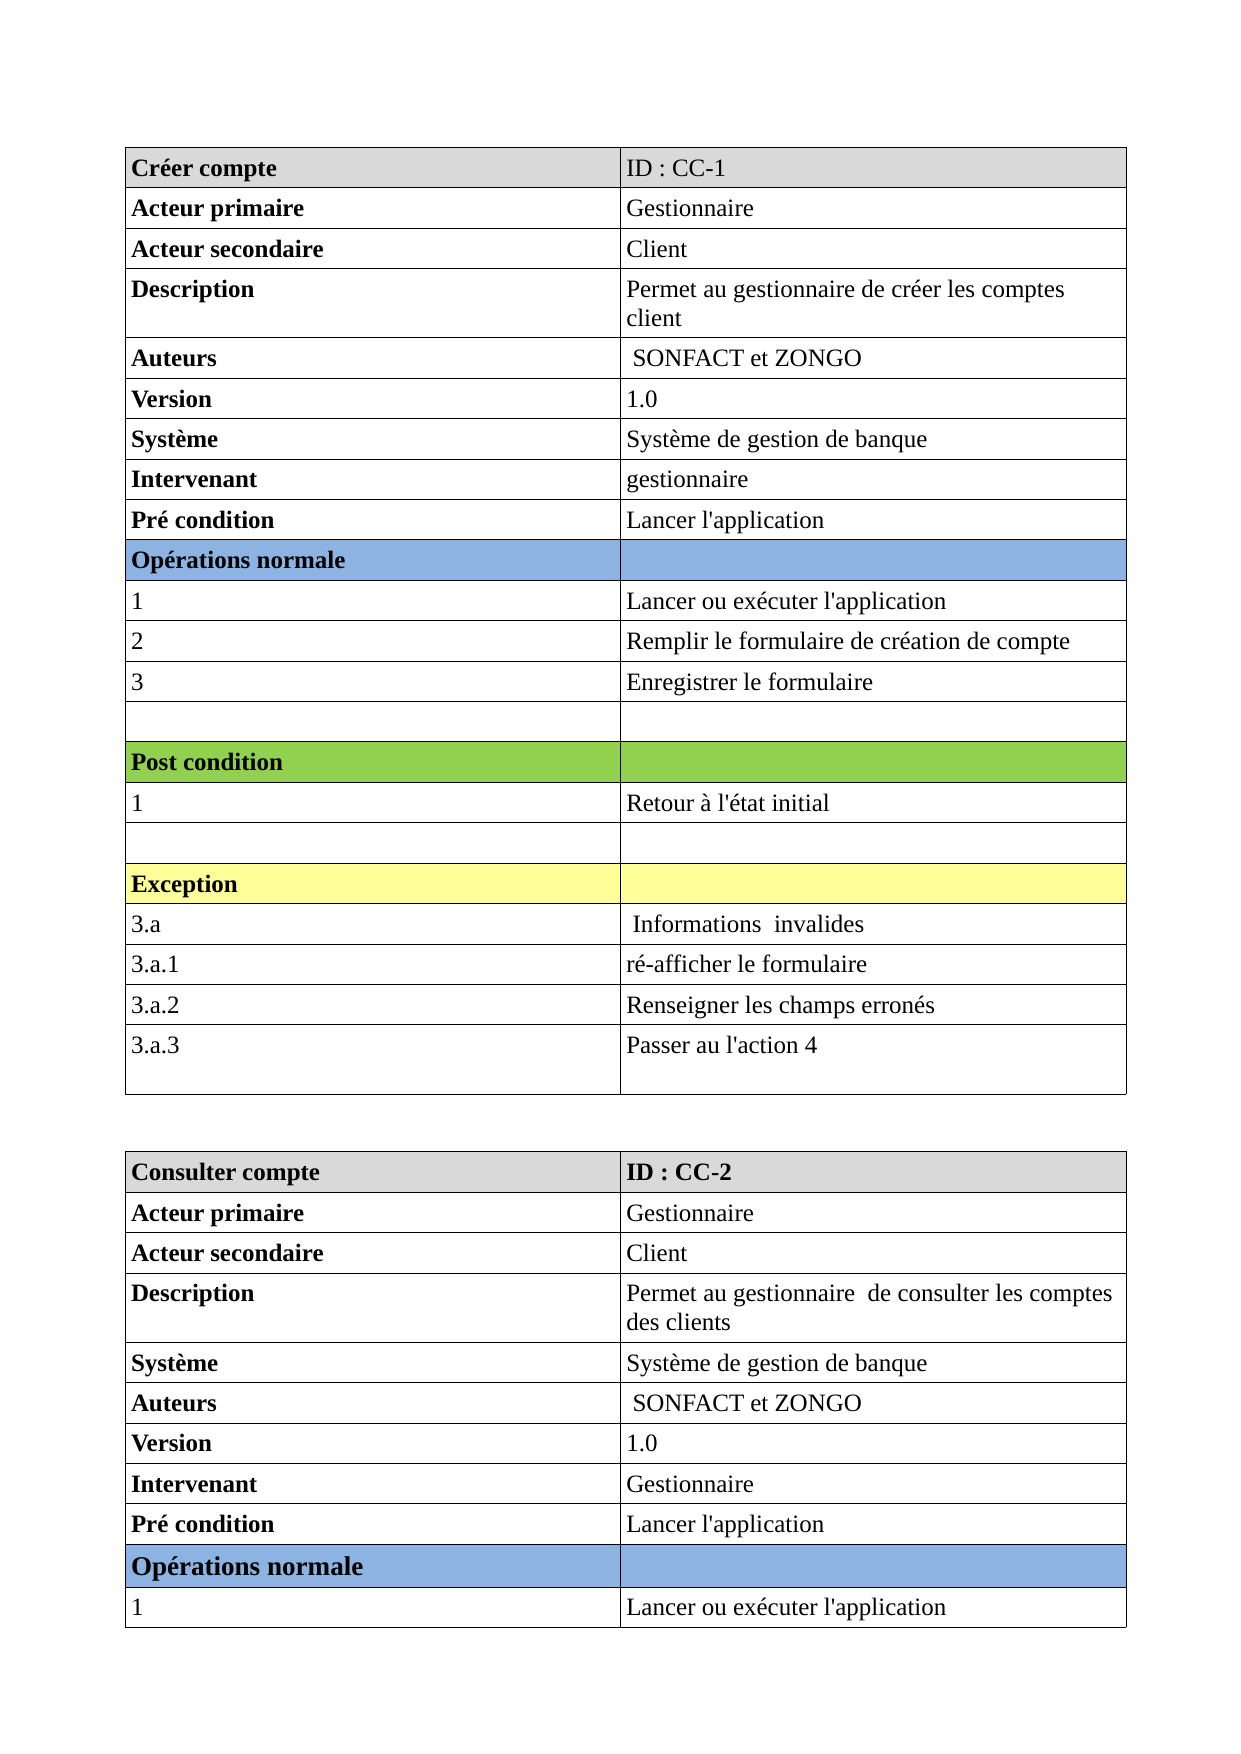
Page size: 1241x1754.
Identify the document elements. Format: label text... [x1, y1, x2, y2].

table_cell 1.0 [621, 379, 1126, 418]
table_cell Système de gestion de banque [621, 419, 1126, 458]
table_header Consulter compte [126, 1152, 620, 1192]
table_cell Lancer ou exécuter l'application [621, 1588, 1126, 1627]
table_cell Client [621, 229, 1126, 268]
table_cell Exception [126, 864, 620, 903]
table_cell Auteurs [126, 1383, 620, 1422]
table_cell ré-afficher le formulaire [621, 945, 1126, 984]
table_cell [621, 702, 1126, 741]
table_cell Système de gestion de banque [621, 1343, 1126, 1382]
table_cell Intervenant [126, 1464, 620, 1503]
table_cell 3.a.1 [126, 945, 620, 984]
table_cell [621, 823, 1126, 863]
table_cell Informations invalides [621, 904, 1126, 943]
table_cell 1.0 [621, 1424, 1126, 1463]
table_cell Permet au gestionnaire de consulter les comptes des clients [621, 1274, 1126, 1342]
table_cell Opérations normale [126, 540, 620, 580]
table_cell Opérations normale [126, 1545, 620, 1587]
table_cell 3.a.2 [126, 985, 620, 1024]
table_cell Gestionnaire [621, 1464, 1126, 1503]
table_header ID : CC-1 [621, 148, 1126, 187]
table_cell SONFACT et ZONGO [621, 1383, 1126, 1422]
table_cell Gestionnaire [621, 1193, 1126, 1232]
table_cell [621, 742, 1126, 782]
table_cell Remplir le formulaire de création de compte [621, 621, 1126, 661]
table_cell Description [126, 1274, 620, 1342]
table_header Créer compte [126, 148, 620, 187]
table_cell Passer au l'action 4 [621, 1025, 1126, 1093]
table_cell gestionnaire [621, 460, 1126, 499]
table_cell [621, 1545, 1126, 1587]
table_cell [621, 540, 1126, 580]
table_cell Lancer ou exécuter l'application [621, 581, 1126, 620]
table_cell [126, 702, 620, 741]
table_cell SONFACT et ZONGO [621, 338, 1126, 378]
table_cell Système [126, 1343, 620, 1382]
table_cell Retour à l'état initial [621, 783, 1126, 822]
table_cell Description [126, 269, 620, 337]
table_cell Version [126, 379, 620, 418]
table_cell Permet au gestionnaire de créer les comptes client [621, 269, 1126, 337]
table_cell Acteur primaire [126, 1193, 620, 1232]
table_cell Intervenant [126, 460, 620, 499]
table_cell 1 [126, 1588, 620, 1627]
table_cell Gestionnaire [621, 188, 1126, 228]
table_cell 3.a [126, 904, 620, 943]
table_cell Enregistrer le formulaire [621, 662, 1126, 701]
table_cell 3.a.3 [126, 1025, 620, 1093]
table_cell Pré condition [126, 1504, 620, 1544]
table_cell [126, 823, 620, 863]
table_cell Client [621, 1233, 1126, 1272]
table_cell Acteur primaire [126, 188, 620, 228]
table_cell Post condition [126, 742, 620, 782]
table_cell 2 [126, 621, 620, 661]
table_cell [621, 864, 1126, 903]
table_cell Pré condition [126, 500, 620, 539]
table_header ID : CC-2 [621, 1152, 1126, 1192]
table_cell Acteur secondaire [126, 1233, 620, 1272]
table_cell Système [126, 419, 620, 458]
table_cell Auteurs [126, 338, 620, 378]
table_cell Version [126, 1424, 620, 1463]
table_cell 1 [126, 581, 620, 620]
table_cell 3 [126, 662, 620, 701]
table_cell Lancer l'application [621, 500, 1126, 539]
table_cell Acteur secondaire [126, 229, 620, 268]
table_cell 1 [126, 783, 620, 822]
table_cell Renseigner les champs erronés [621, 985, 1126, 1024]
table_cell Lancer l'application [621, 1504, 1126, 1544]
